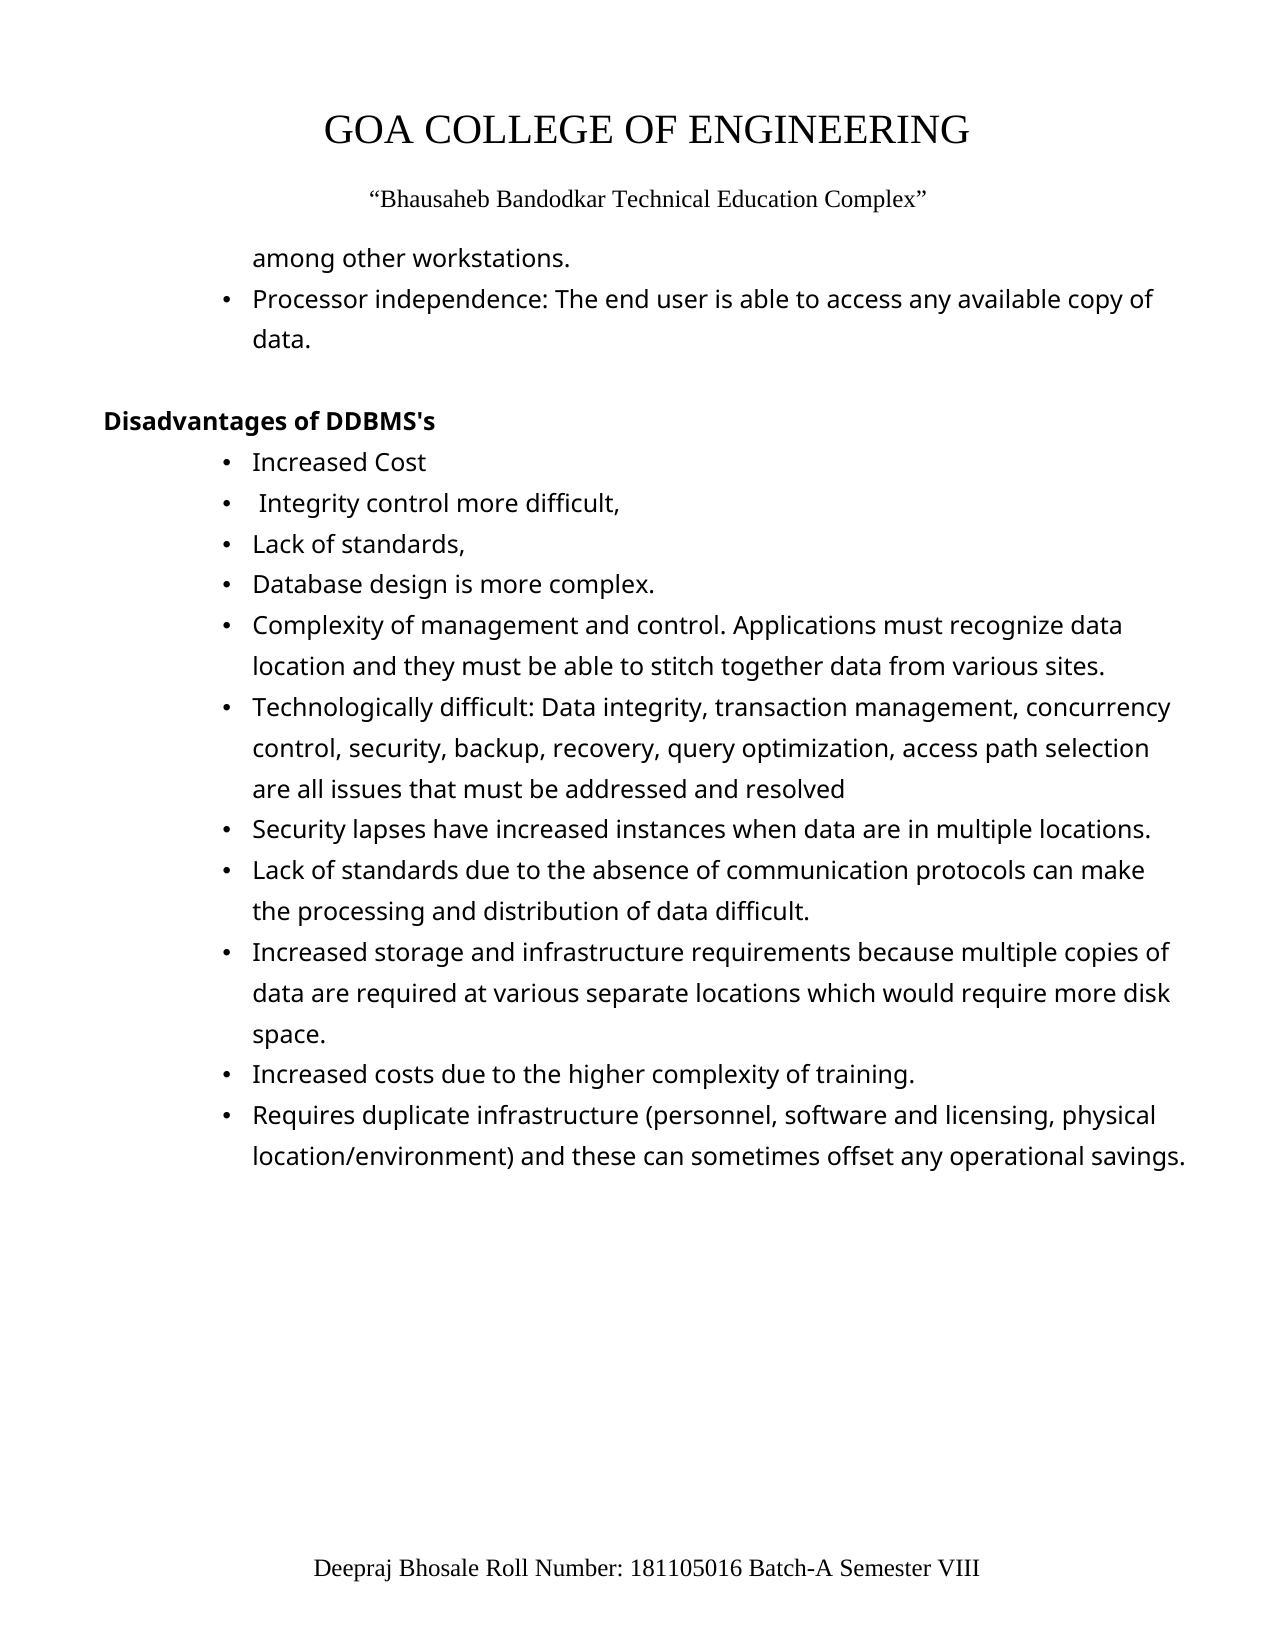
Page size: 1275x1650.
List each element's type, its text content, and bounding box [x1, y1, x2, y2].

list Processor independence: The end user is able to access any available copy of data. [222, 281, 1191, 356]
list Security lapses have increased instances when data are in multiple locations. [222, 812, 1191, 846]
list Increased Cost [222, 444, 1191, 479]
list among other workstations. [222, 240, 1191, 274]
list Increased storage and infrastructure requirements because multiple copies of data are required at various separate locations which would require more disk space. [222, 934, 1191, 1050]
list Database design is more complex. [222, 567, 1191, 601]
list Requires duplicate infrastructure (personnel, software and licensing, physical location/environment) and these can sometimes offset any operational savings. [222, 1098, 1191, 1173]
list Lack of standards, [222, 526, 1191, 560]
list Increased costs due to the higher complexity of training. [222, 1057, 1191, 1091]
text Disadvantages of DDBMS's [103, 404, 1191, 438]
list Technologically difficult: Data integrity, transaction management, concurrency control, security, backup, recovery, query optimization, access path selection are all issues that must be addressed and resolved [222, 689, 1191, 805]
list Lack of standards due to the absence of communication protocols can make the processing and distribution of data difficult. [222, 853, 1191, 928]
list Complexity of management and control. Applications must recognize data location and they must be able to stitch together data from various sites. [222, 608, 1191, 683]
list Integrity control more difficult, [222, 485, 1191, 519]
